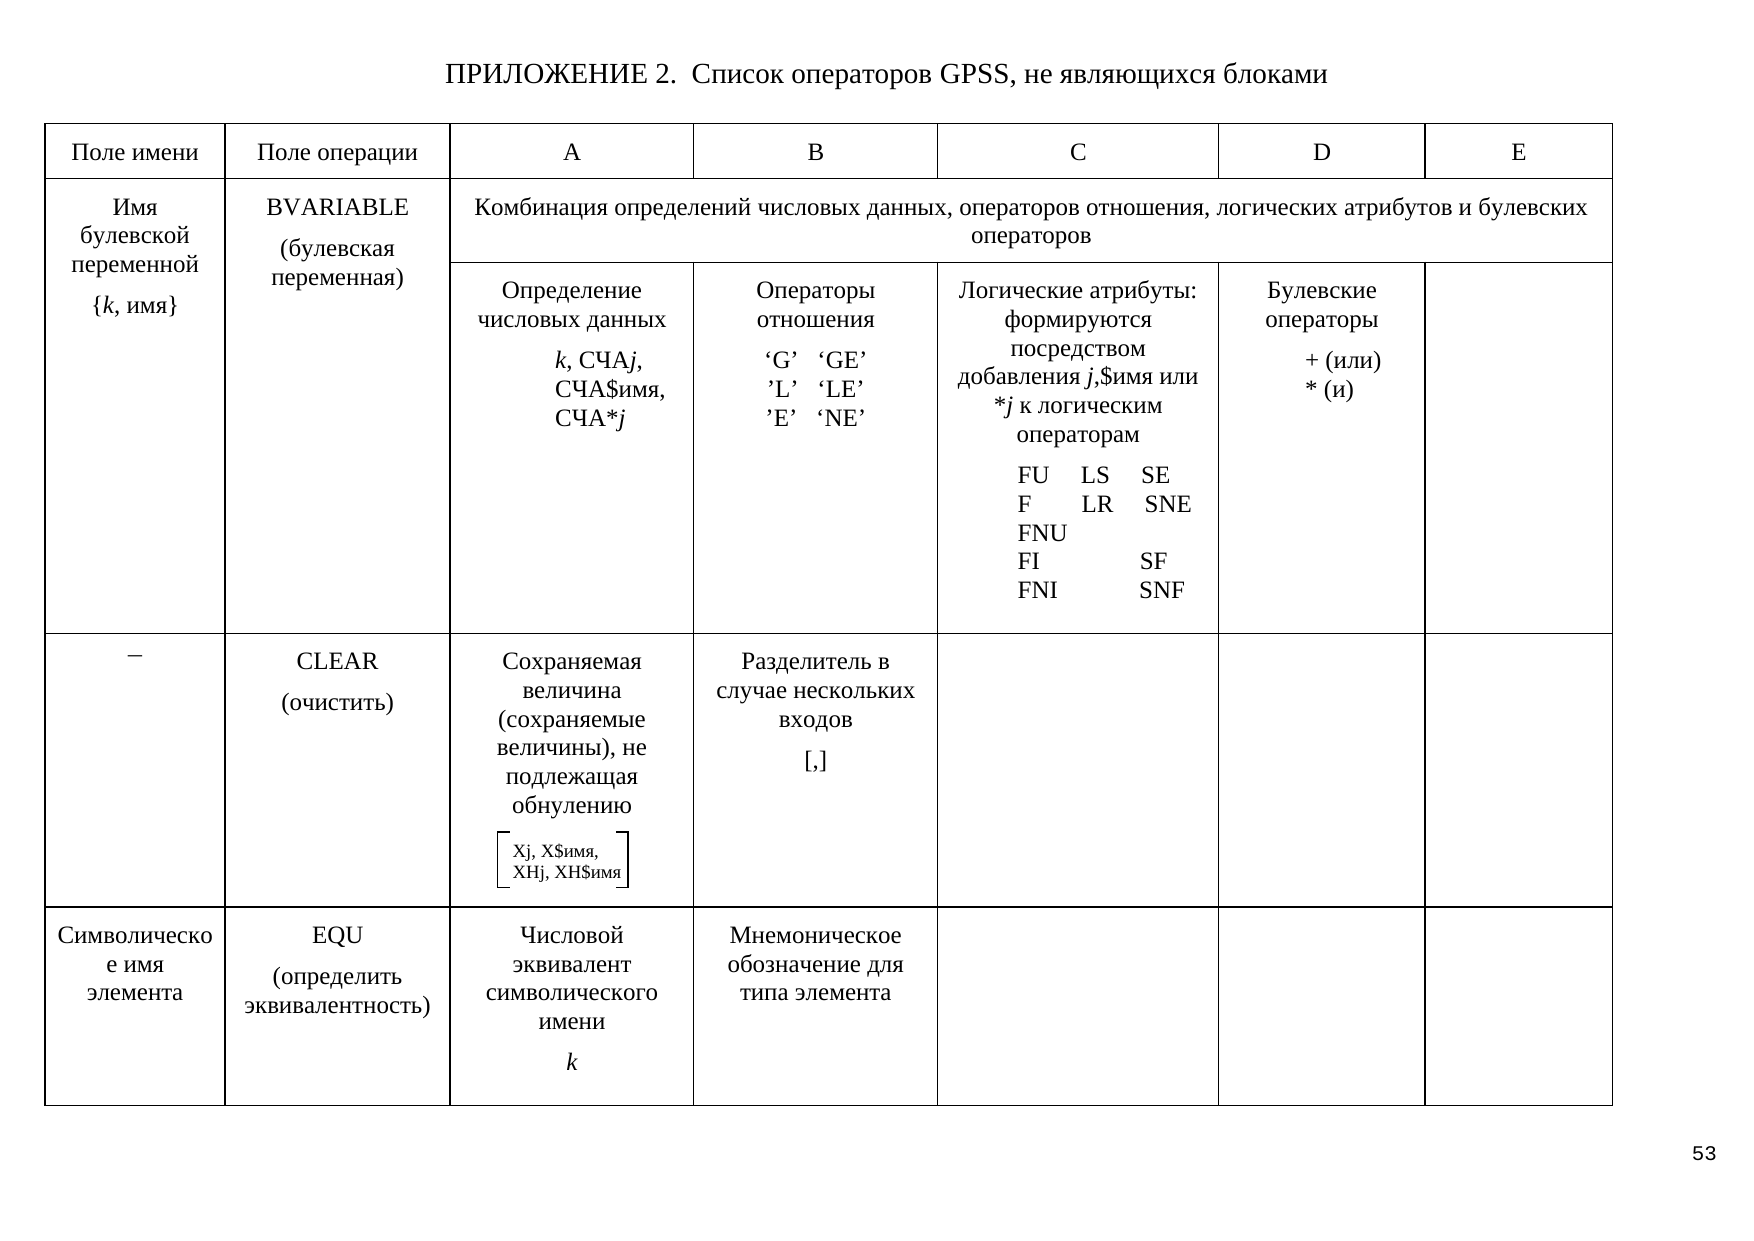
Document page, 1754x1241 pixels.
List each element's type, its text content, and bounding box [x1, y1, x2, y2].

table_header Поле имени [46, 124, 224, 178]
table_cell Булевские операторы + (или) * (и) [1219, 263, 1424, 633]
table_cell Логические атрибуты: формируются посредством добавления j,$имя или *j к логическим операторам FU LS SE F LR SNE FNU FI SF FNI SNF [938, 263, 1218, 633]
table_cell [1426, 908, 1612, 1105]
table_cell [938, 908, 1218, 1105]
table_cell Сохраняемая величина (сохраняемые величины), не подлежащая обнулению [451, 634, 693, 906]
table_cell Символическое имя элемента [46, 908, 224, 1105]
table_cell EQU (определить эквивалентность) [226, 908, 449, 1105]
table_header A [451, 124, 693, 178]
table_cell CLEAR (очистить) [226, 634, 449, 906]
table_cell Разделитель в случае нескольких входов [,] [694, 634, 937, 906]
table_header Поле операции [226, 124, 449, 178]
table_header B [694, 124, 937, 178]
table_header C [938, 124, 1218, 178]
table_header E [1426, 124, 1612, 178]
table_cell  [46, 634, 224, 906]
table_cell [938, 634, 1218, 906]
table_cell [1219, 634, 1424, 906]
table_cell Определение числовых данных k, СЧАj, СЧА$имя, СЧА*j [451, 263, 693, 633]
subtitle ПРИЛОЖЕНИЕ 2. Список операторов GPSS, не являющихся блоками [56, 56, 1717, 90]
table_cell Комбинация определений числовых данных, операторов отношения, логических атрибутов и булевских операторов [451, 179, 1612, 262]
table_cell Мнемоническое обозначение для типа элемента [694, 908, 937, 1105]
table_cell [1219, 908, 1424, 1105]
table_cell [1426, 634, 1612, 906]
table_cell Имя булевской переменной {k, имя} [46, 179, 224, 633]
table_cell Операторы отношения ‘G’ ‘GE’ ’L’ ‘LE’ ’E’ ‘NE’ [694, 263, 937, 633]
table_header D [1219, 124, 1424, 178]
table_cell [1426, 263, 1612, 633]
table_cell Числовой эквивалент символического имени k [451, 908, 693, 1105]
table_cell BVARIABLE (булевская переменная) [226, 179, 449, 633]
